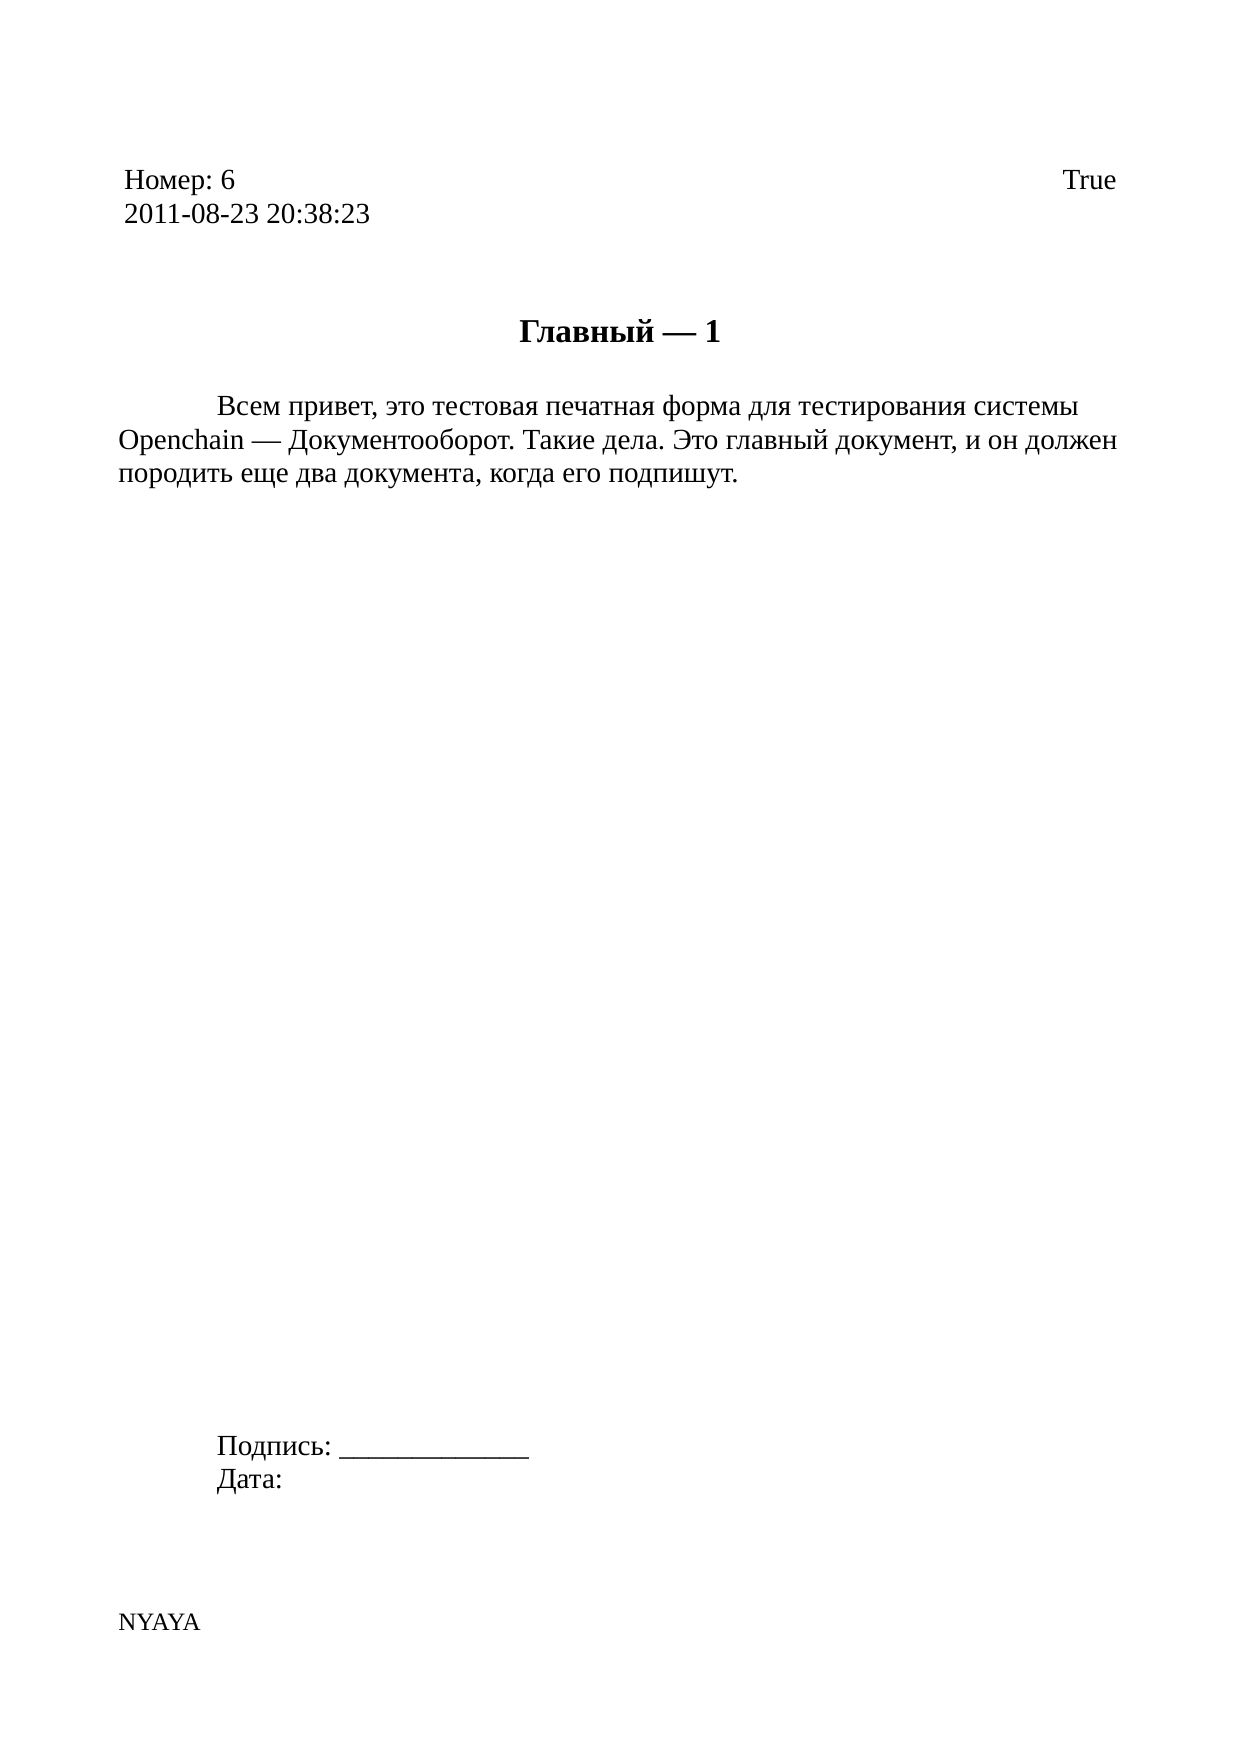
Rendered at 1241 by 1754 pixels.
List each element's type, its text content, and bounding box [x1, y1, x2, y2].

table_header Номер: 6 2011-08-23 20:38:23 [118, 156, 620, 235]
text Всем привет, это тестовая печатная форма для тестирования системы Openchain — Документооборот. Такие дела. Это главный документ, и он должен породить еще два документа, когда его подпишут. [118, 388, 1122, 489]
text Подпись: _____________ [118, 1428, 1122, 1462]
text Дата: [118, 1462, 1122, 1495]
text Главный — 1 [118, 312, 1122, 350]
table_header True [620, 156, 1122, 235]
